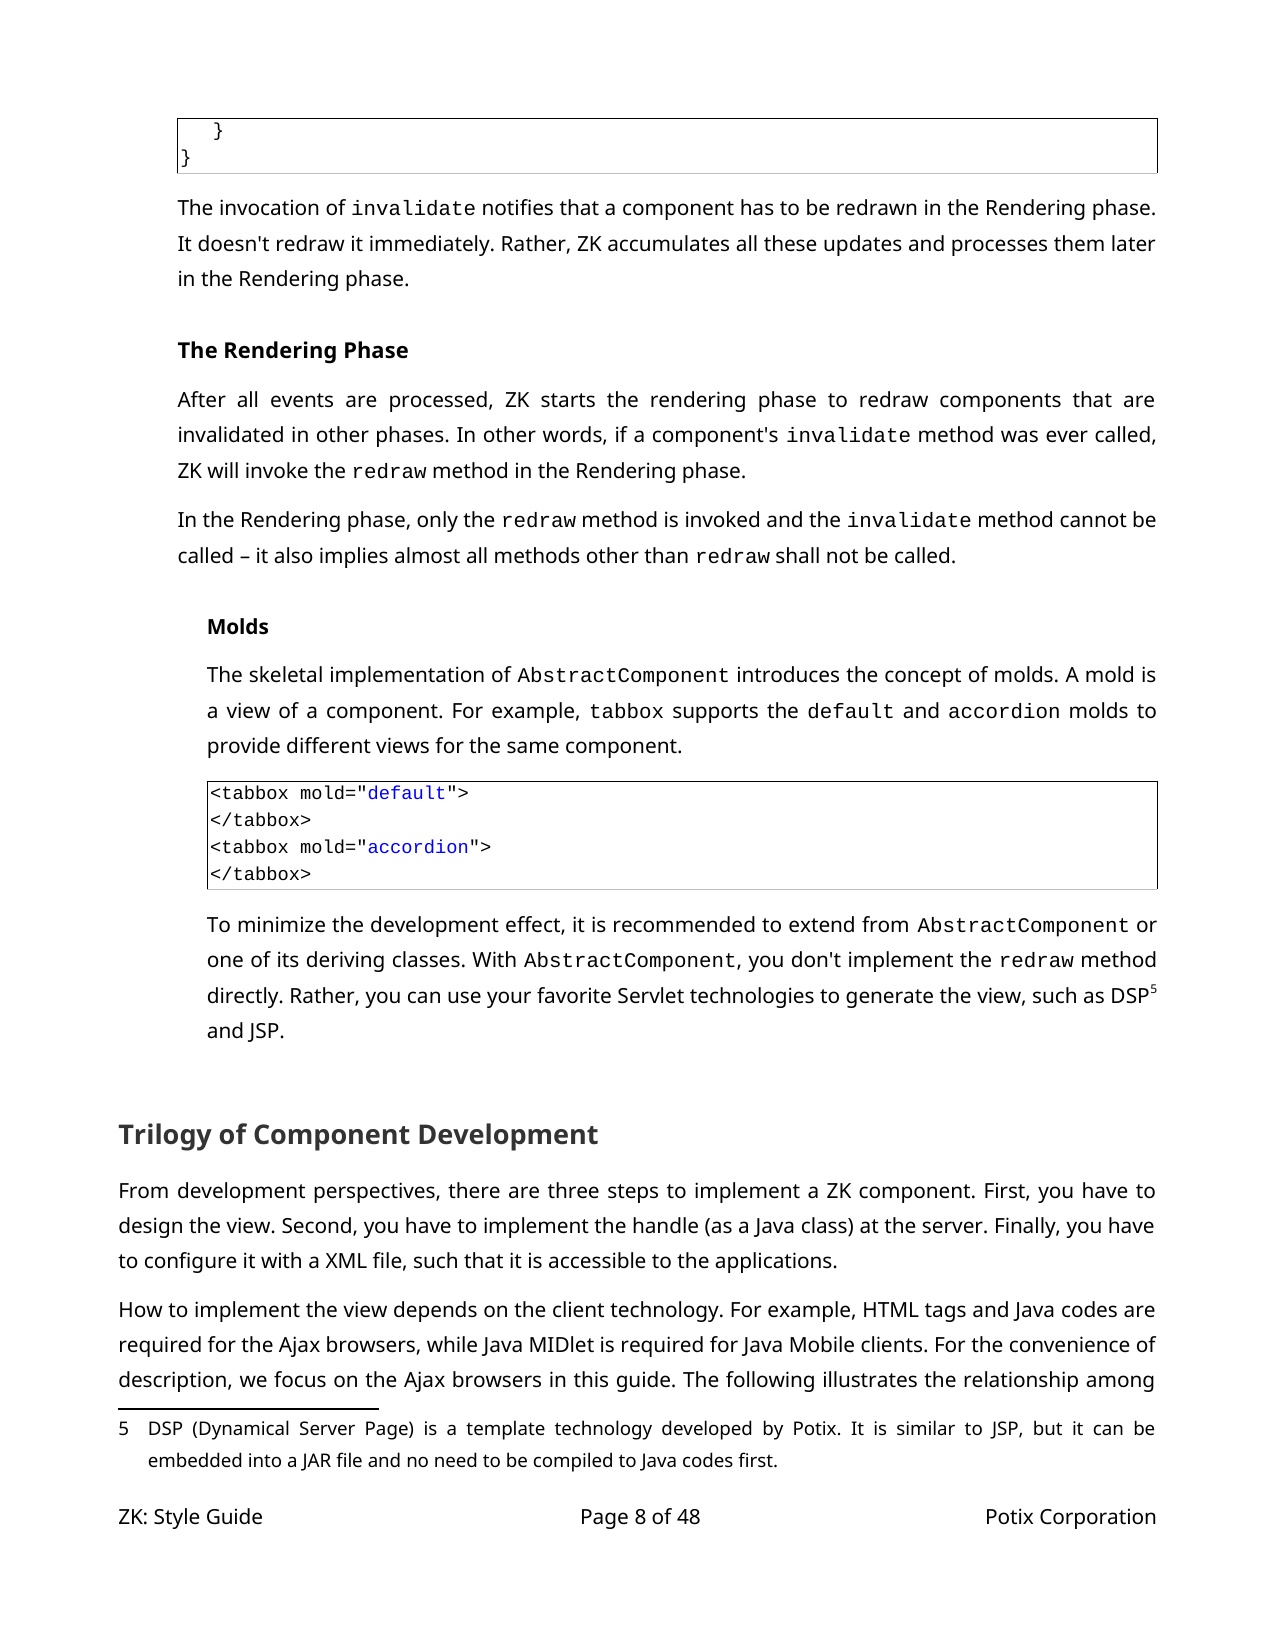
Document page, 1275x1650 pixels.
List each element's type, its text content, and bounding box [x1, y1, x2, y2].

text } [178, 119, 1157, 142]
text } [178, 145, 1157, 173]
text After all events are processed, ZK starts the rendering phase to redraw components that are invalidated in other phases. In other words, if a component's invalidate method was ever called, ZK will invoke the redraw method in the Rendering phase. [177, 385, 1157, 484]
text The invocation of invalidate notifies that a component has to be redrawn in the Rendering phase. It doesn't redraw it immediately. Rather, ZK accumulates all these updates and processes them later in the Rendering phase. [177, 193, 1157, 292]
subtitle Molds [207, 612, 1157, 640]
text <tabbox mold="default"> [208, 782, 1157, 805]
text To minimize the development effect, it is recommended to extend from AbstractComponent or one of its deriving classes. With AbstractComponent, you don't implement the redraw method directly. Rather, you can use your favorite Servlet technologies to generate the view, such as DSP and JSP. [207, 910, 1157, 1044]
text DSP (Dynamical Server Page) is a template technology developed by Potix. It is similar to JSP, but it can be embedded into a JAR file and no need to be compiled to Java codes first. [118, 1416, 1157, 1473]
text In the Rendering phase, only the redraw method is invoked and the invalidate method cannot be called – it also implies almost all methods other than redraw shall not be called. [177, 505, 1157, 569]
text <tabbox mold="accordion"> [208, 835, 1157, 859]
text How to implement the view depends on the client technology. For example, HTML tags and Java codes are required for the Ajax browsers, while Java MIDlet is required for Java Mobile clients. For the convenience of description, we focus on the Ajax browsers in this guide. The following illustrates the relationship among [118, 1295, 1157, 1394]
subtitle The Rendering Phase [177, 335, 1157, 365]
subtitle Trilogy of Component Development [118, 1115, 1157, 1152]
text </tabbox> [208, 808, 1157, 832]
text </tabbox> [208, 862, 1157, 889]
text From development perspectives, there are three steps to implement a ZK component. First, you have to design the view. Second, you have to implement the handle (as a Java class) at the server. Finally, you have to configure it with a XML file, such that it is accessible to the applications. [118, 1176, 1157, 1274]
text The skeletal implementation of AbstractComponent introduces the concept of molds. A mold is a view of a component. For example, tabbox supports the default and accordion molds to provide different views for the same component. [207, 661, 1157, 760]
